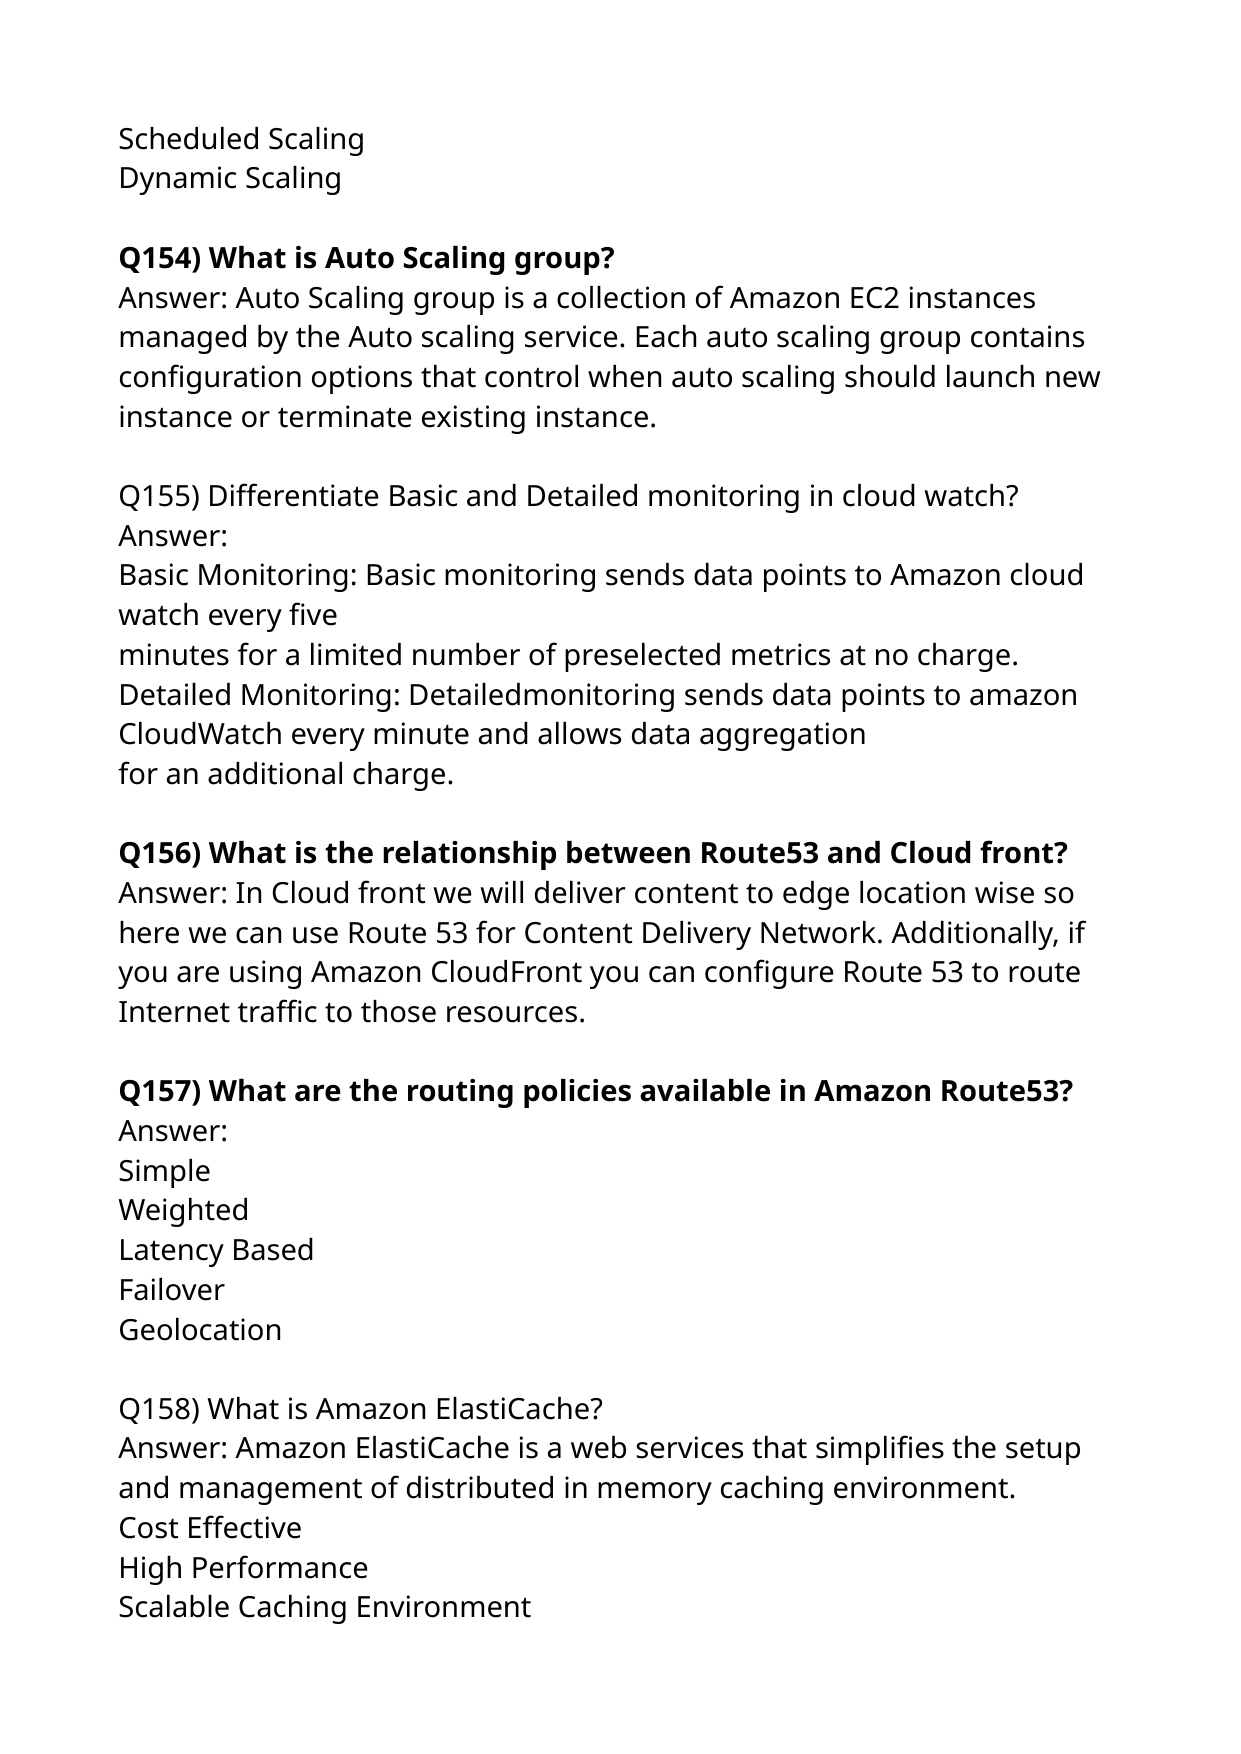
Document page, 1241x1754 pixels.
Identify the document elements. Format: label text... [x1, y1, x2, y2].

text Answer: Auto Scaling group is a collection of Amazon EC2 instances managed by the Auto scaling service. Each auto scaling group contains configuration options that control when auto scaling should launch new instance or terminate existing instance. [118, 277, 1122, 436]
text Dynamic Scaling [118, 158, 1122, 197]
text Basic Monitoring: Basic monitoring sends data points to Amazon cloud watch every five [118, 555, 1122, 634]
text Simple [118, 1150, 1122, 1190]
text Q156) What is the relationship between Route53 and Cloud front? [118, 832, 1122, 872]
text Weighted [118, 1190, 1122, 1229]
text Q154) What is Auto Scaling group? [118, 237, 1122, 277]
text Scalable Caching Environment [118, 1587, 1122, 1626]
text Q155) Differentiate Basic and Detailed monitoring in cloud watch? [118, 475, 1122, 515]
text Q158) What is Amazon ElastiCache? [118, 1388, 1122, 1428]
text Latency Based [118, 1229, 1122, 1269]
text Answer: Amazon ElastiCache is a web services that simplifies the setup and management of distributed in memory caching environment. [118, 1428, 1122, 1507]
text minutes for a limited number of preselected metrics at no charge. [118, 634, 1122, 674]
text High Performance [118, 1547, 1122, 1587]
text Geolocation [118, 1309, 1122, 1348]
text Answer: [118, 515, 1122, 555]
text Scheduled Scaling [118, 118, 1122, 158]
text Q157) What are the routing policies available in Amazon Route53? [118, 1071, 1122, 1110]
text Answer: In Cloud front we will deliver content to edge location wise so here we can use Route 53 for Content Delivery Network. Additionally, if you are using Amazon CloudFront you can configure Route 53 to route Internet traffic to those resources. [118, 872, 1122, 1031]
text Cost Effective [118, 1507, 1122, 1547]
text for an additional charge. [118, 753, 1122, 793]
text Detailed Monitoring: Detailedmonitoring sends data points to amazon CloudWatch every minute and allows data aggregation [118, 674, 1122, 753]
text Failover [118, 1269, 1122, 1309]
text Answer: [118, 1110, 1122, 1150]
